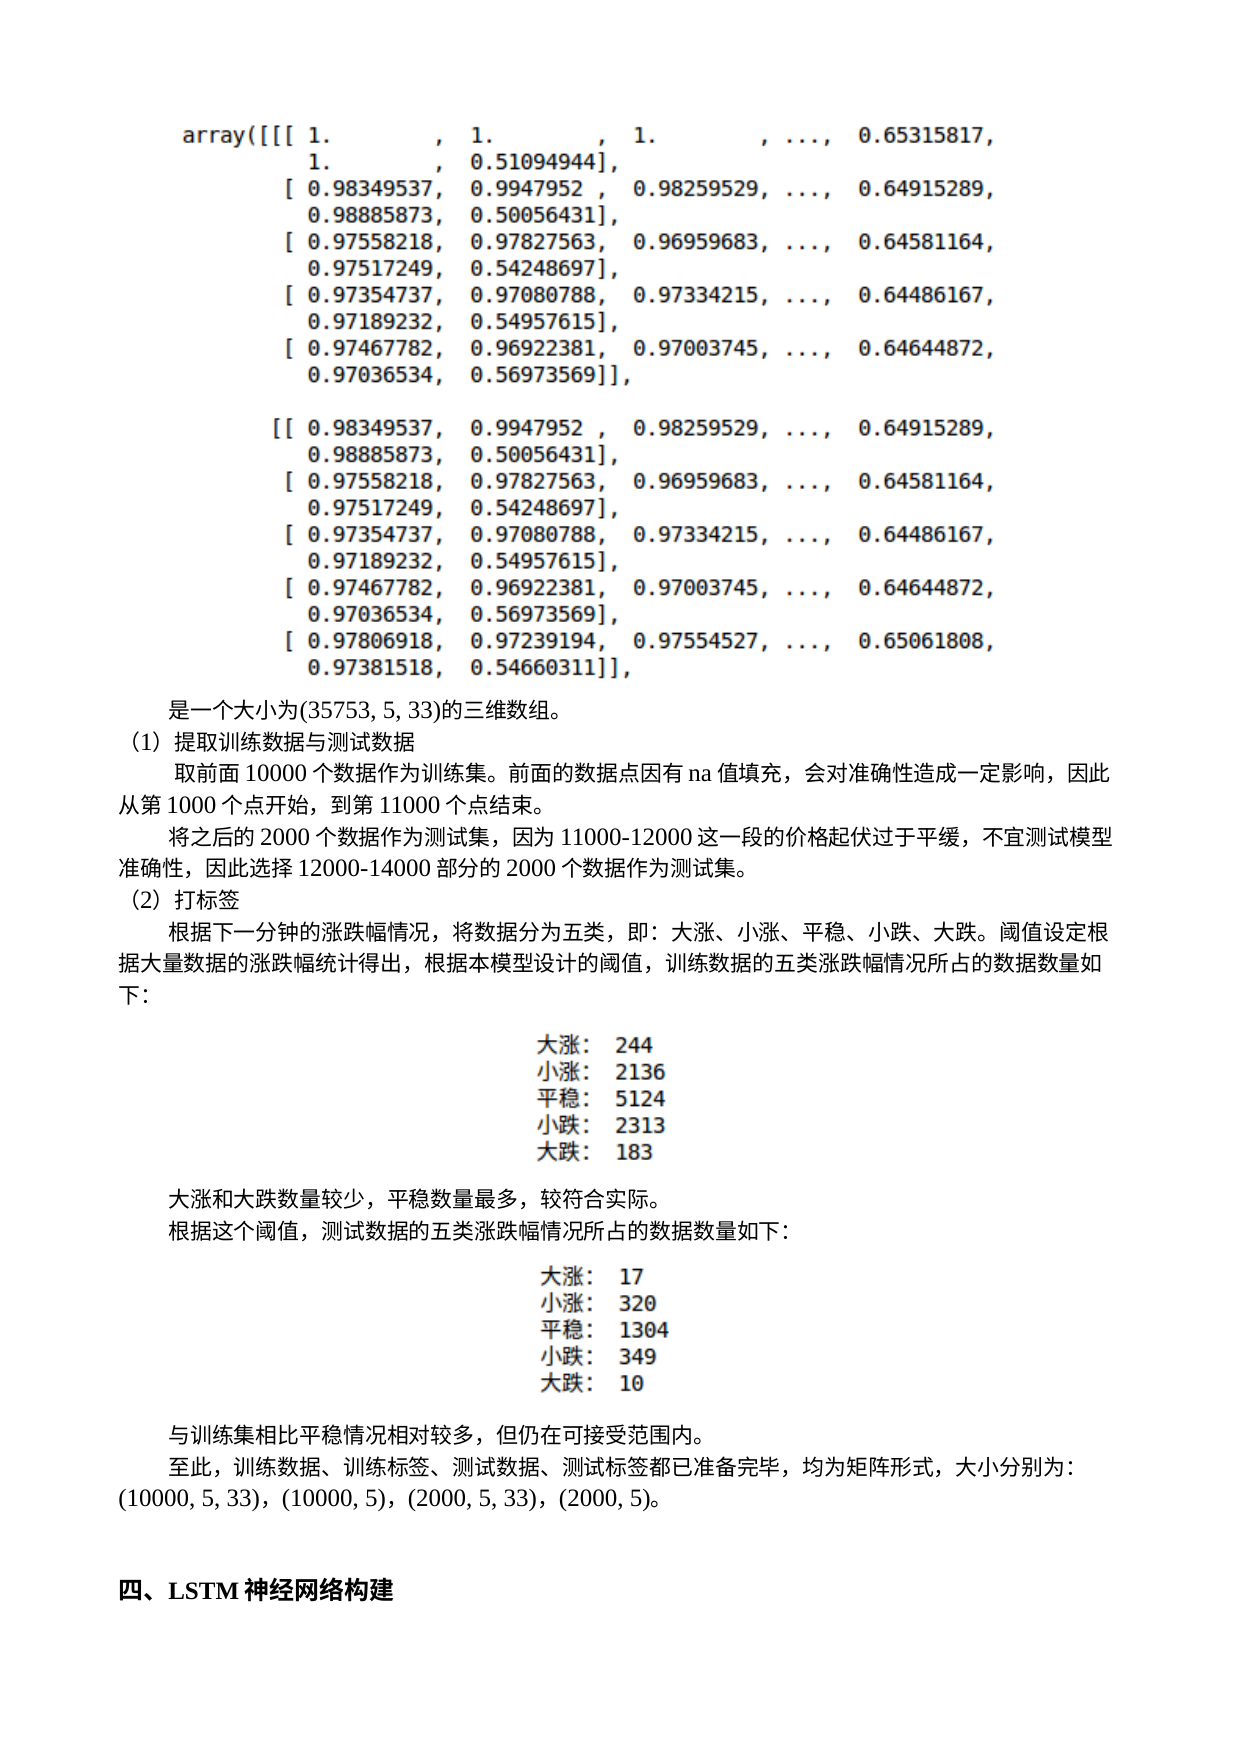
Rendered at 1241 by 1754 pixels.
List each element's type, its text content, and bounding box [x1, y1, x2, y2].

picture [492, 1028, 689, 1171]
text 大涨和大跌数量较少，平稳数量最多，较符合实际。 [118, 1182, 1122, 1214]
text 与训练集相比平稳情况相对较多，但仍在可接受范围内。 [118, 1418, 1122, 1450]
text （2）打标签 [118, 883, 1122, 915]
text 取前面10000个数据作为训练集。前面的数据点因有na值填充，会对准确性造成一定影响，因此从第1000个点开始，到第11000个点结束。 [118, 756, 1122, 820]
text 根据下一分钟的涨跌幅情况，将数据分为五类，即：大涨、小涨、平稳、小跌、大跌。阈值设定根据大量数据的涨跌幅统计得出，根据本模型设计的阈值，训练数据的五类涨跌幅情况所占的数据数量如下： [118, 915, 1122, 1010]
text 是一个大小为(35753, 5, 33)的三维数组。 [118, 118, 1122, 725]
text 将之后的2000个数据作为测试集，因为11000-12000这一段的价格起伏过于平缓，不宜测试模型准确性，因此选择12000-14000部分的2000个数据作为测试集。 [118, 820, 1122, 883]
text 至此，训练数据、训练标签、测试数据、测试标签都已准备完毕，均为矩阵形式，大小分别为：(10000, 5, 33)，(10000, 5)，(2000, 5, 33)，(2000, 5)。 [118, 1450, 1122, 1513]
picture [171, 118, 1029, 694]
picture [526, 1258, 702, 1410]
text 四、LSTM神经网络构建 [118, 1571, 1122, 1607]
text （1）提取训练数据与测试数据 [118, 725, 1122, 756]
text 根据这个阈值，测试数据的五类涨跌幅情况所占的数据数量如下： [118, 1214, 1122, 1246]
